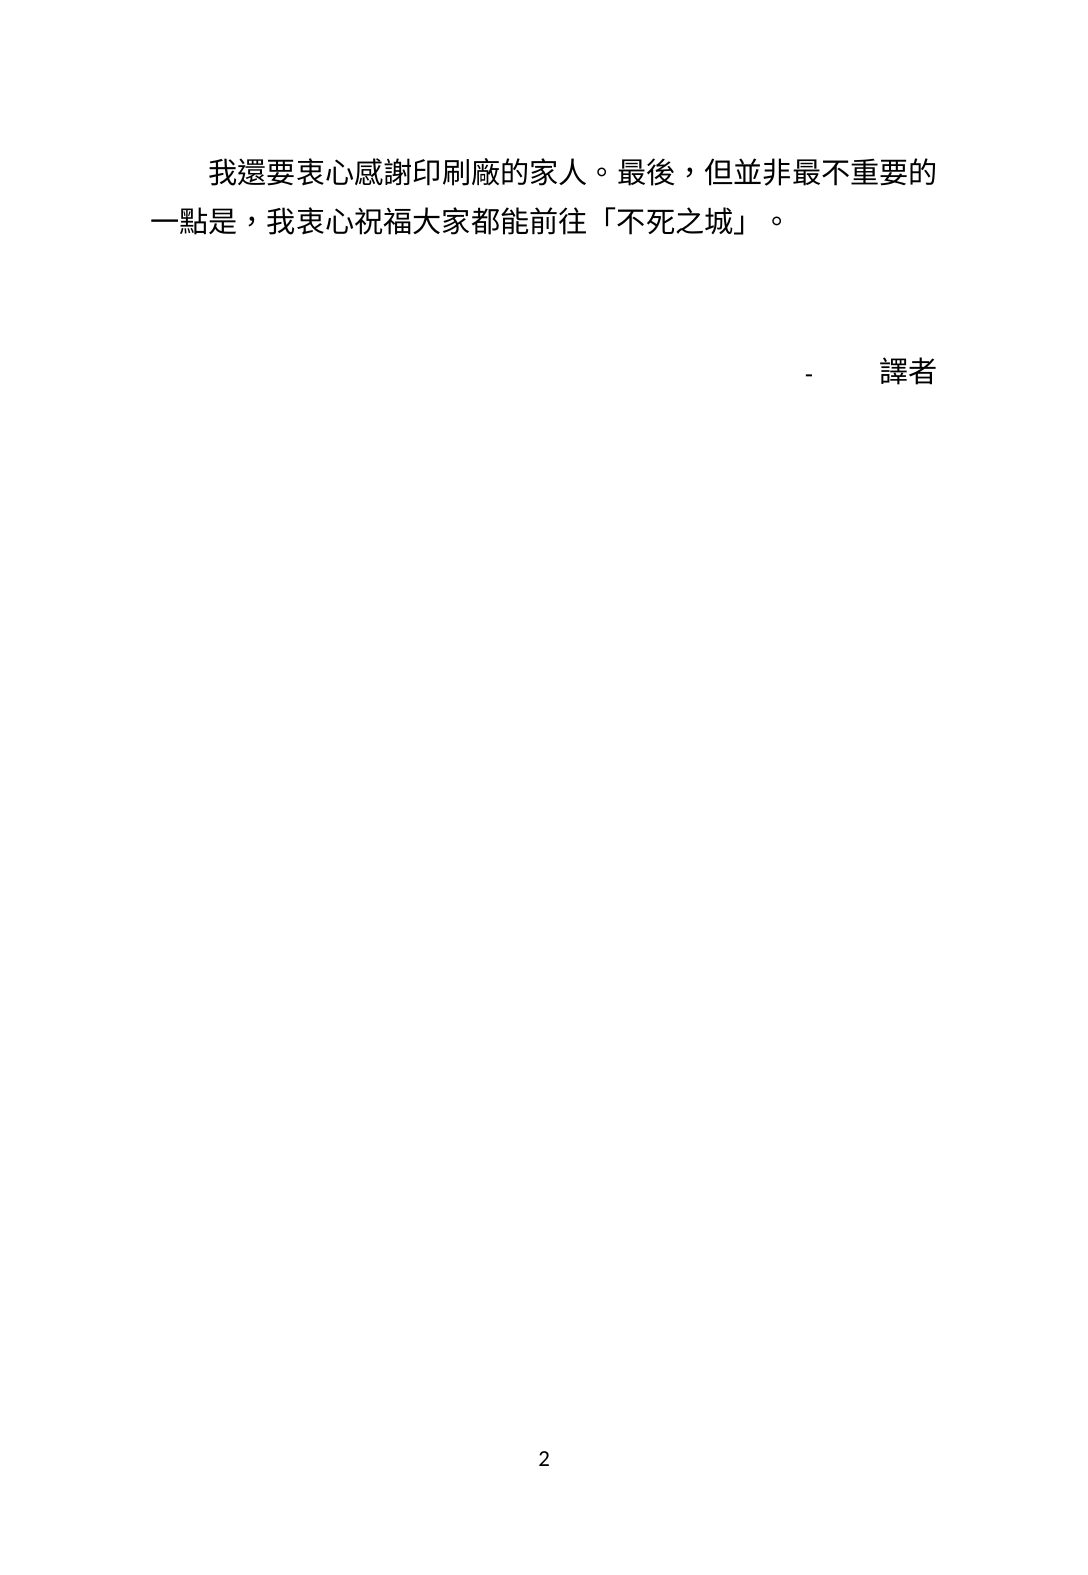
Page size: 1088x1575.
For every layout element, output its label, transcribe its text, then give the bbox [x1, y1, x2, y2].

list 譯者 [150, 351, 938, 391]
text 我還要衷心感謝印刷廠的家人。最後，但並非最不重要的一點是，我衷心祝福大家都能前往「不死之城」。 [150, 150, 938, 241]
